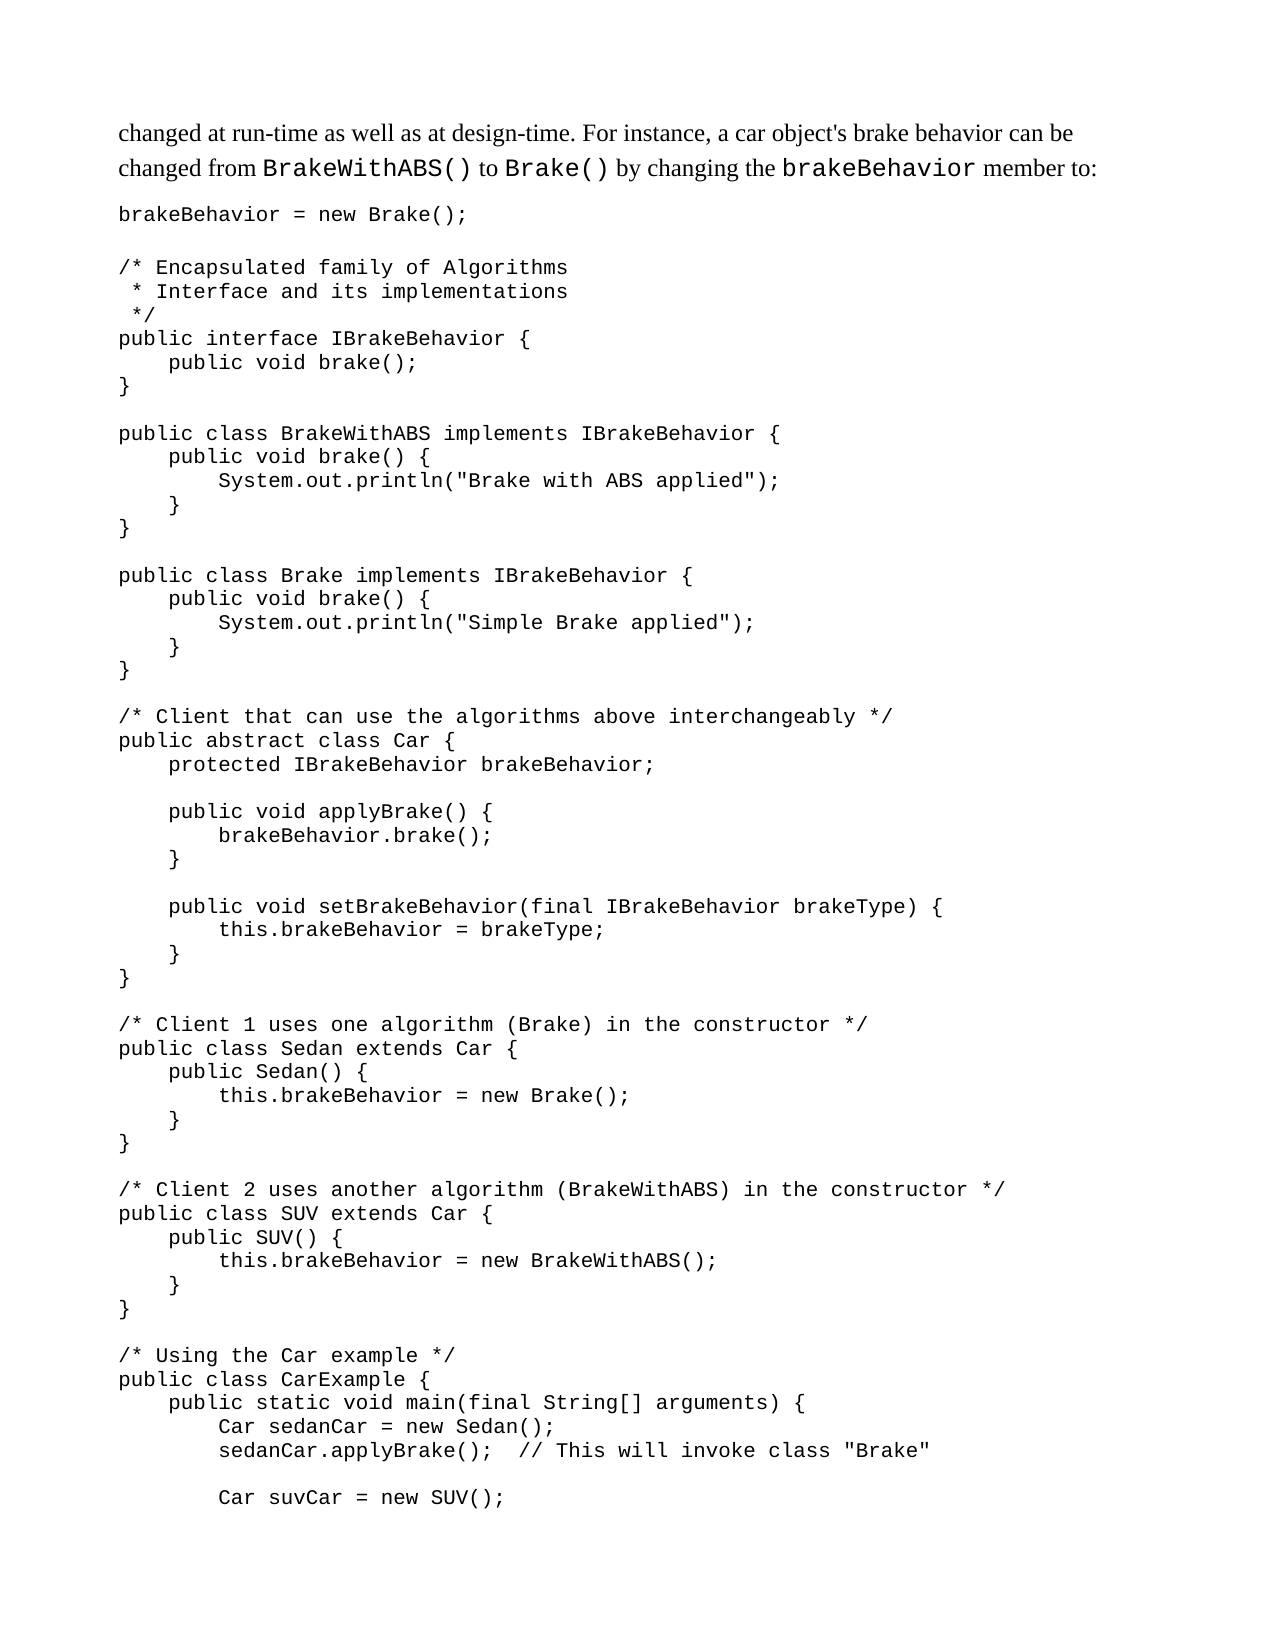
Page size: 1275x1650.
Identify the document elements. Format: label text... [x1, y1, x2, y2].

text /* Encapsulated family of Algorithms [118, 257, 1157, 281]
text /* Using the Car example */ [118, 1345, 1157, 1369]
text Car suvCar = new SUV(); [118, 1487, 1157, 1511]
text public class SUV extends Car { [118, 1203, 1157, 1227]
text System.out.println("Brake with ABS applied"); [118, 470, 1157, 494]
text this.brakeBehavior = new Brake(); [118, 1085, 1157, 1108]
text brakeBehavior.brake(); [118, 825, 1157, 848]
text public SUV() { [118, 1227, 1157, 1250]
text } [118, 1298, 1157, 1321]
text } [118, 848, 1157, 872]
text this.brakeBehavior = new BrakeWithABS(); [118, 1250, 1157, 1274]
text changed at run-time as well as at design-time. For instance, a car object's brake behavior can be changed from BrakeWithABS() to Brake() by changing the brakeBehavior member to: [118, 118, 1157, 183]
text */ [118, 304, 1157, 328]
text System.out.println("Simple Brake applied"); [118, 612, 1157, 636]
text } [118, 376, 1157, 399]
text /* Client 1 uses one algorithm (Brake) in the constructor */ [118, 1014, 1157, 1038]
text } [118, 659, 1157, 683]
text Car sedanCar = new Sedan(); [118, 1416, 1157, 1439]
text } [118, 967, 1157, 990]
text } [118, 636, 1157, 659]
text brakeBehavior = new Brake(); [118, 204, 1157, 228]
text } [118, 1132, 1157, 1156]
text sedanCar.applyBrake(); // This will invoke class "Brake" [118, 1439, 1157, 1463]
text public class CarExample { [118, 1369, 1157, 1392]
text public void brake() { [118, 446, 1157, 470]
text public Sedan() { [118, 1061, 1157, 1085]
text } [118, 1108, 1157, 1132]
text this.brakeBehavior = brakeType; [118, 919, 1157, 943]
text /* Client that can use the algorithms above interchangeably */ [118, 707, 1157, 730]
text * Interface and its implementations [118, 281, 1157, 304]
text public abstract class Car { [118, 730, 1157, 754]
text public interface IBrakeBehavior { [118, 328, 1157, 352]
text public void applyBrake() { [118, 801, 1157, 825]
text public void brake(); [118, 352, 1157, 376]
text public class BrakeWithABS implements IBrakeBehavior { [118, 423, 1157, 446]
text public void brake() { [118, 588, 1157, 612]
text protected IBrakeBehavior brakeBehavior; [118, 754, 1157, 777]
text } [118, 1274, 1157, 1298]
text } [118, 494, 1157, 517]
text /* Client 2 uses another algorithm (BrakeWithABS) in the constructor */ [118, 1179, 1157, 1203]
text public void setBrakeBehavior(final IBrakeBehavior brakeType) { [118, 896, 1157, 919]
text public class Sedan extends Car { [118, 1038, 1157, 1061]
text public class Brake implements IBrakeBehavior { [118, 565, 1157, 588]
text } [118, 943, 1157, 967]
text public static void main(final String[] arguments) { [118, 1392, 1157, 1416]
text } [118, 517, 1157, 541]
